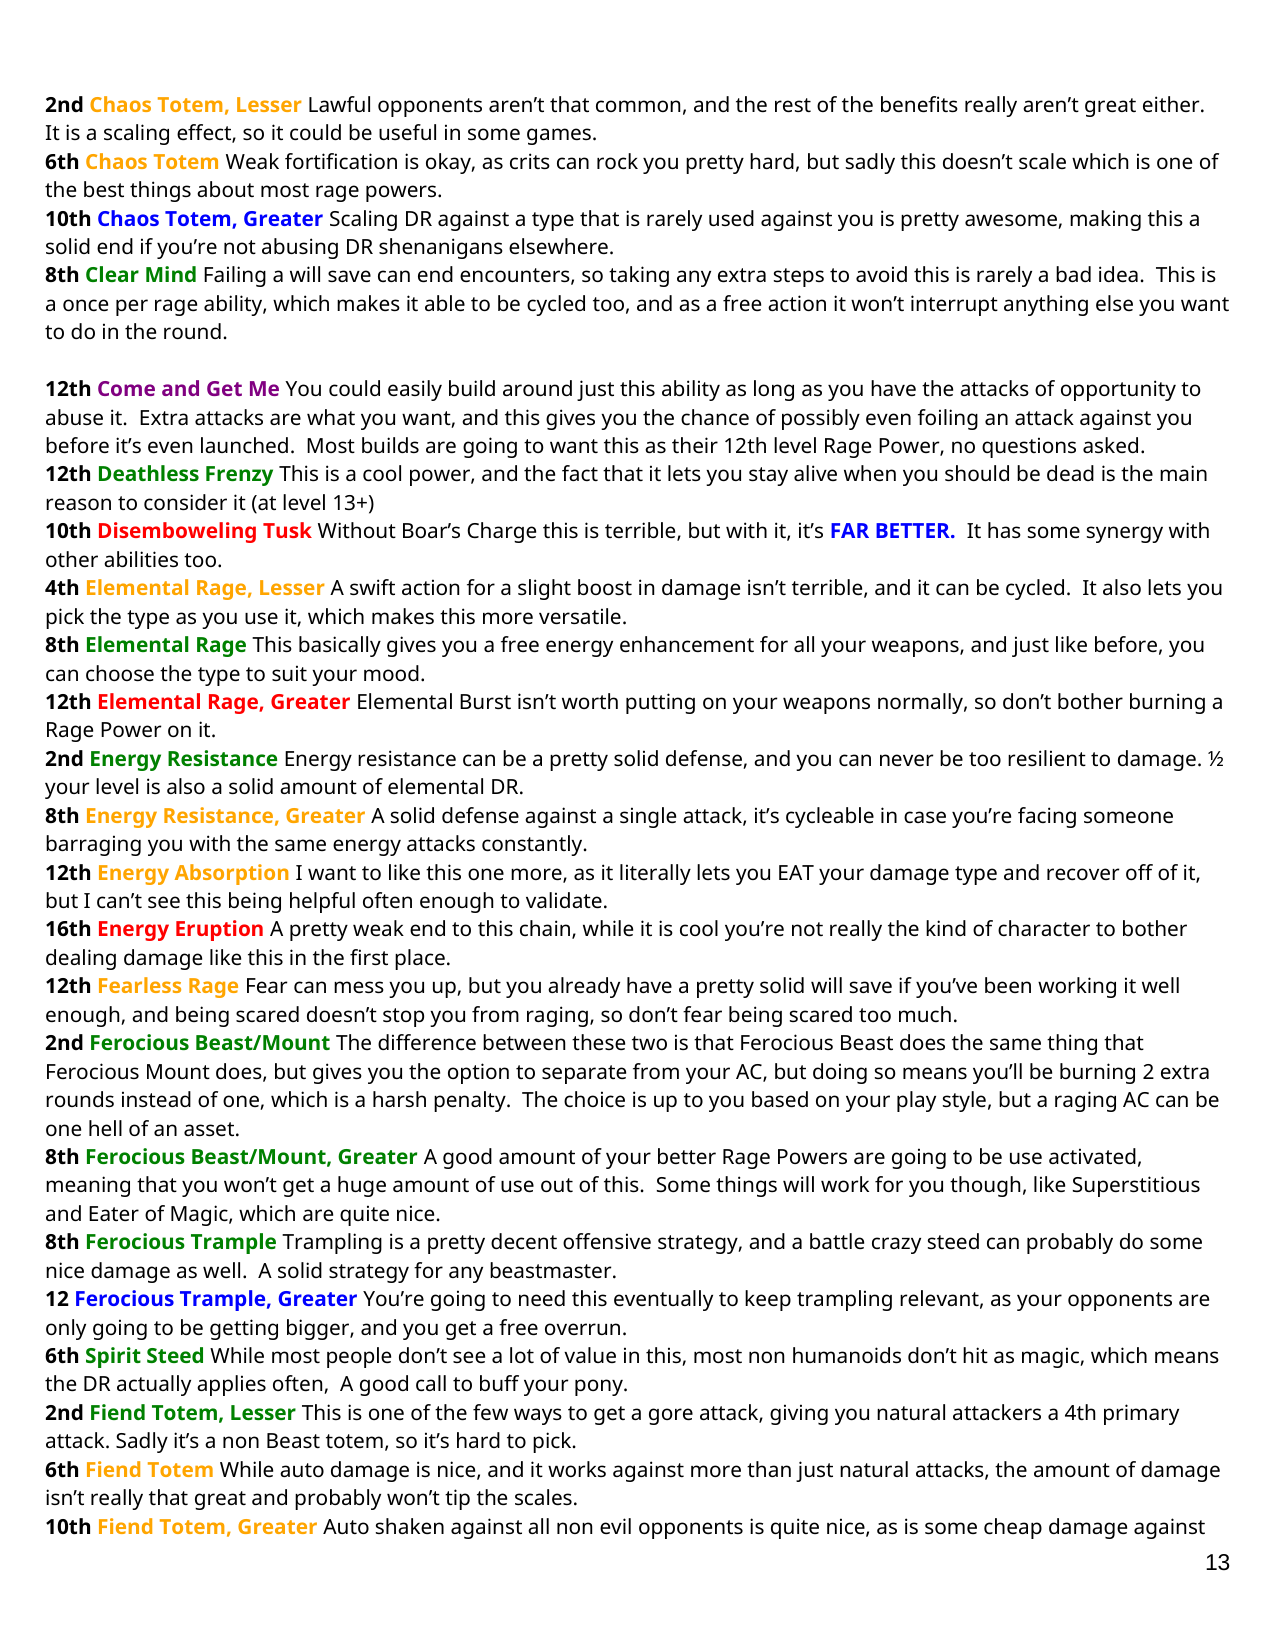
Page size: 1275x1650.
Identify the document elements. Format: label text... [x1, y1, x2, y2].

text 2nd Chaos Totem, Lesser Lawful opponents aren’t that common, and the rest of the benefits really aren’t great either. It is a scaling effect, so it could be useful in some games. [45, 90, 1230, 147]
text 8th Elemental Rage This basically gives you a free energy enhancement for all your weapons, and just like before, you can choose the type to suit your mood. [45, 630, 1230, 687]
text 12th Come and Get Me You could easily build around just this ability as long as you have the attacks of opportunity to abuse it. Extra attacks are what you want, and this gives you the chance of possibly even foiling an attack against you before it’s even launched. Most builds are going to want this as their 12th level Rage Power, no questions asked. [45, 374, 1230, 459]
text 10th Disemboweling Tusk Without Boar’s Charge this is terrible, but with it, it’s FAR BETTER. It has some synergy with other abilities too. [45, 516, 1230, 573]
text 6th Fiend Totem While auto damage is nice, and it works against more than just natural attacks, the amount of damage isn’t really that great and probably won’t tip the scales. [45, 1455, 1230, 1512]
text 12th Fearless Rage Fear can mess you up, but you already have a pretty solid will save if you’ve been working it well enough, and being scared doesn’t stop you from raging, so don’t fear being scared too much. [45, 971, 1230, 1028]
text 2nd Ferocious Beast/Mount The difference between these two is that Ferocious Beast does the same thing that Ferocious Mount does, but gives you the option to separate from your AC, but doing so means you’ll be burning 2 extra rounds instead of one, which is a harsh penalty. The choice is up to you based on your play style, but a raging AC can be one hell of an asset. [45, 1028, 1230, 1142]
text 2nd Fiend Totem, Lesser This is one of the few ways to get a gore attack, giving you natural attackers a 4th primary attack. Sadly it’s a non Beast totem, so it’s hard to pick. [45, 1398, 1230, 1455]
text 8th Clear Mind Failing a will save can end encounters, so taking any extra steps to avoid this is rarely a bad idea. This is a once per rage ability, which makes it able to be cycled too, and as a free action it won’t interrupt anything else you want to do in the round. [45, 261, 1230, 346]
text 8th Ferocious Trample Trampling is a pretty decent offensive strategy, and a battle crazy steed can probably do some nice damage as well. A solid strategy for any beastmaster. [45, 1227, 1230, 1284]
text 6th Spirit Steed While most people don’t see a lot of value in this, most non humanoids don’t hit as magic, which means the DR actually applies often, A good call to buff your pony. [45, 1341, 1230, 1398]
text 8th Ferocious Beast/Mount, Greater A good amount of your better Rage Powers are going to be use activated, meaning that you won’t get a huge amount of use out of this. Some things will work for you though, like Superstitious and Eater of Magic, which are quite nice. [45, 1142, 1230, 1227]
text 12 Ferocious Trample, Greater You’re going to need this eventually to keep trampling relevant, as your opponents are only going to be getting bigger, and you get a free overrun. [45, 1284, 1230, 1341]
text 2nd Energy Resistance Energy resistance can be a pretty solid defense, and you can never be too resilient to damage. ½ your level is also a solid amount of elemental DR. [45, 744, 1230, 801]
text 12th Energy Absorption I want to like this one more, as it literally lets you EAT your damage type and recover off of it, but I can’t see this being helpful often enough to validate. [45, 858, 1230, 914]
text 8th Energy Resistance, Greater A solid defense against a single attack, it’s cycleable in case you’re facing someone barraging you with the same energy attacks constantly. [45, 801, 1230, 858]
text 12th Elemental Rage, Greater Elemental Burst isn’t worth putting on your weapons normally, so don’t bother burning a Rage Power on it. [45, 687, 1230, 744]
text 10th Chaos Totem, Greater Scaling DR against a type that is rarely used against you is pretty awesome, making this a solid end if you’re not abusing DR shenanigans elsewhere. [45, 204, 1230, 261]
text 4th Elemental Rage, Lesser A swift action for a slight boost in damage isn’t terrible, and it can be cycled. It also lets you pick the type as you use it, which makes this more versatile. [45, 573, 1230, 630]
text 10th Fiend Totem, Greater Auto shaken against all non evil opponents is quite nice, as is some cheap damage against [45, 1512, 1230, 1540]
text 12th Deathless Frenzy This is a cool power, and the fact that it lets you stay alive when you should be dead is the main reason to consider it (at level 13+) [45, 459, 1230, 516]
text 6th Chaos Totem Weak fortification is okay, as crits can rock you pretty hard, but sadly this doesn’t scale which is one of the best things about most rage powers. [45, 147, 1230, 204]
text 16th Energy Eruption A pretty weak end to this chain, while it is cool you’re not really the kind of character to bother dealing damage like this in the first place. [45, 914, 1230, 971]
